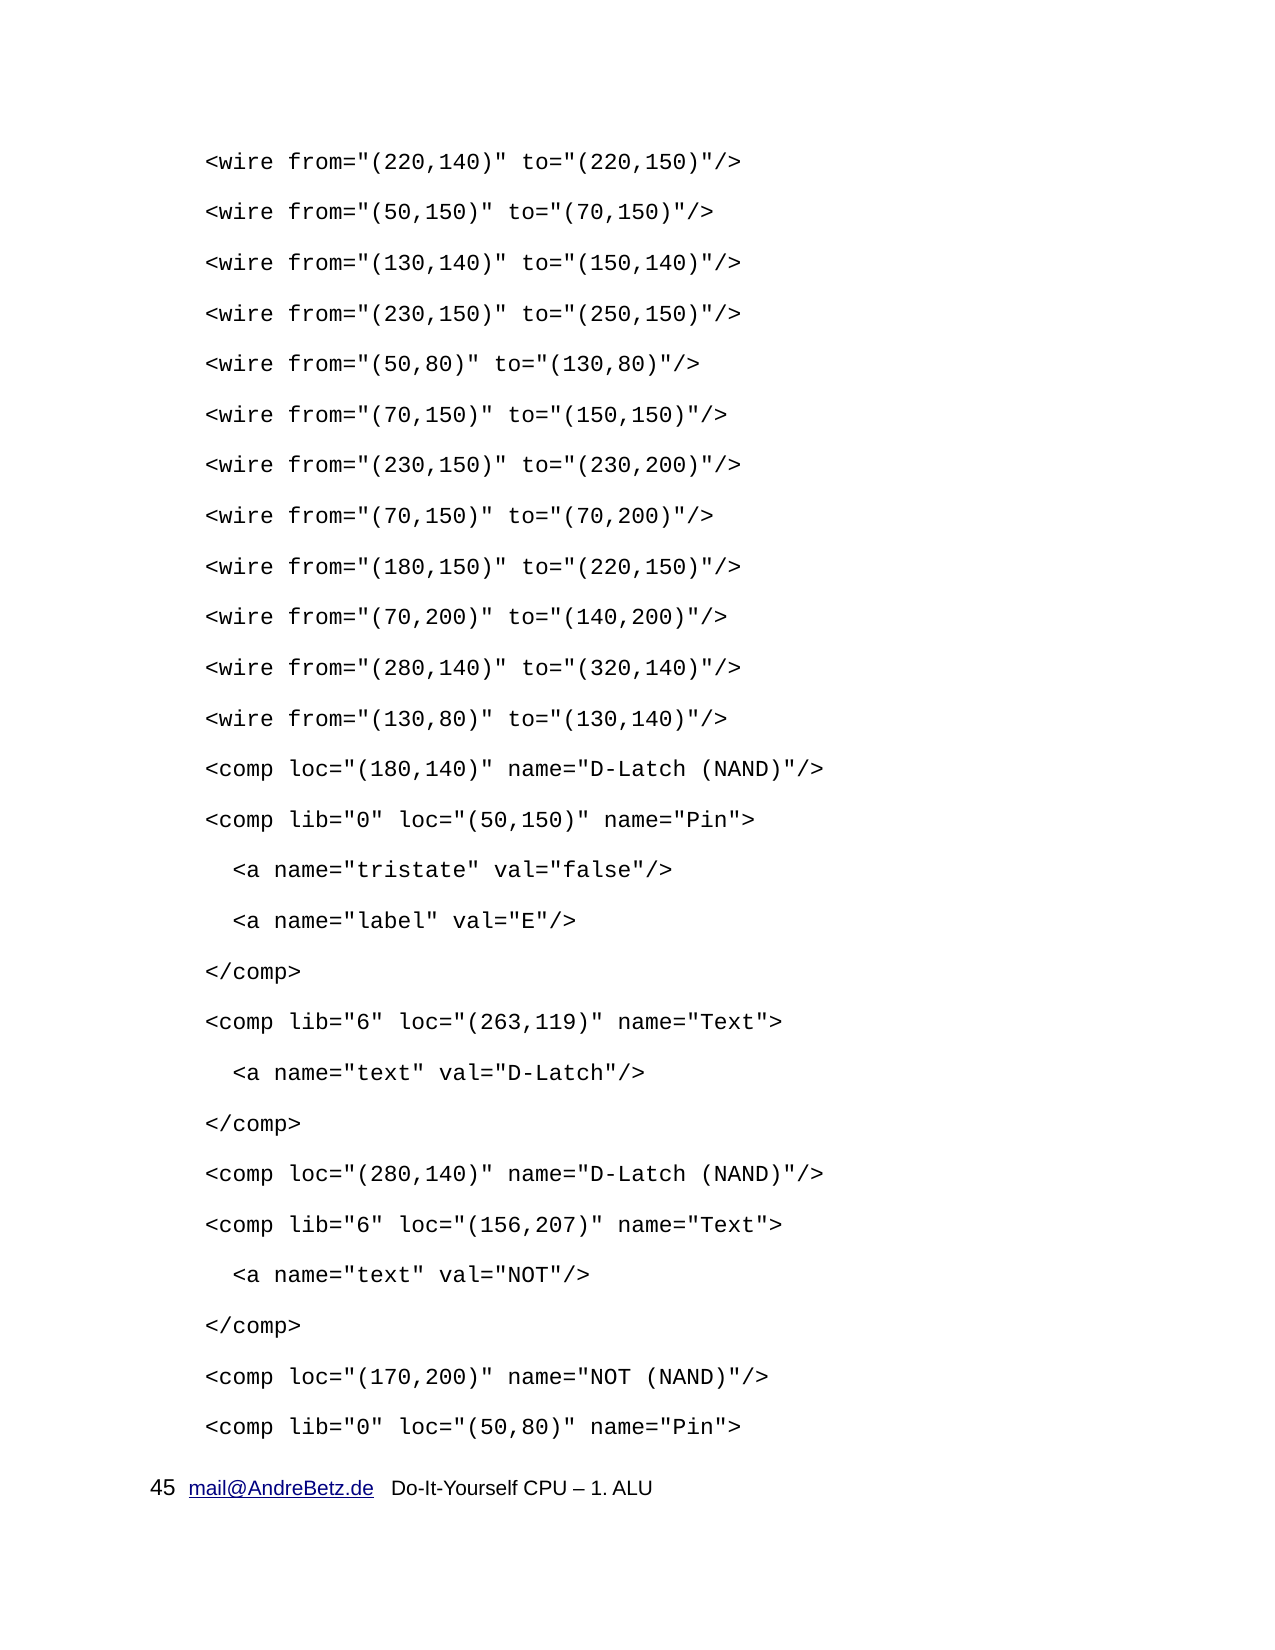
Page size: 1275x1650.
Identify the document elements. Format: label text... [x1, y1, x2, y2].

text <wire from="(220,140)" to="(220,150)"/> [150, 150, 1125, 176]
text <a name="tristate" val="false"/> [150, 859, 1125, 885]
text <comp loc="(170,200)" name="NOT (NAND)"/> [150, 1365, 1125, 1391]
text <comp loc="(180,140)" name="D-Latch (NAND)"/> [150, 757, 1125, 783]
text </comp> [150, 1112, 1125, 1138]
text <comp lib="6" loc="(263,119)" name="Text"> [150, 1011, 1125, 1037]
text <comp loc="(280,140)" name="D-Latch (NAND)"/> [150, 1162, 1125, 1188]
text </comp> [150, 1314, 1125, 1340]
text <a name="text" val="NOT"/> [150, 1264, 1125, 1290]
text <a name="label" val="E"/> [150, 909, 1125, 935]
text <wire from="(50,150)" to="(70,150)"/> [150, 201, 1125, 227]
text <wire from="(70,200)" to="(140,200)"/> [150, 606, 1125, 632]
text <a name="text" val="D-Latch"/> [150, 1061, 1125, 1087]
text <wire from="(280,140)" to="(320,140)"/> [150, 656, 1125, 682]
text <wire from="(180,150)" to="(220,150)"/> [150, 555, 1125, 581]
text <wire from="(70,150)" to="(70,200)"/> [150, 504, 1125, 530]
text <comp lib="0" loc="(50,150)" name="Pin"> [150, 808, 1125, 834]
text <wire from="(50,80)" to="(130,80)"/> [150, 352, 1125, 378]
text <comp lib="0" loc="(50,80)" name="Pin"> [150, 1416, 1125, 1442]
text <wire from="(230,150)" to="(250,150)"/> [150, 302, 1125, 328]
text <wire from="(230,150)" to="(230,200)"/> [150, 454, 1125, 480]
text <wire from="(70,150)" to="(150,150)"/> [150, 403, 1125, 429]
text </comp> [150, 960, 1125, 986]
text <comp lib="6" loc="(156,207)" name="Text"> [150, 1213, 1125, 1239]
text <wire from="(130,140)" to="(150,140)"/> [150, 251, 1125, 277]
text <wire from="(130,80)" to="(130,140)"/> [150, 707, 1125, 733]
